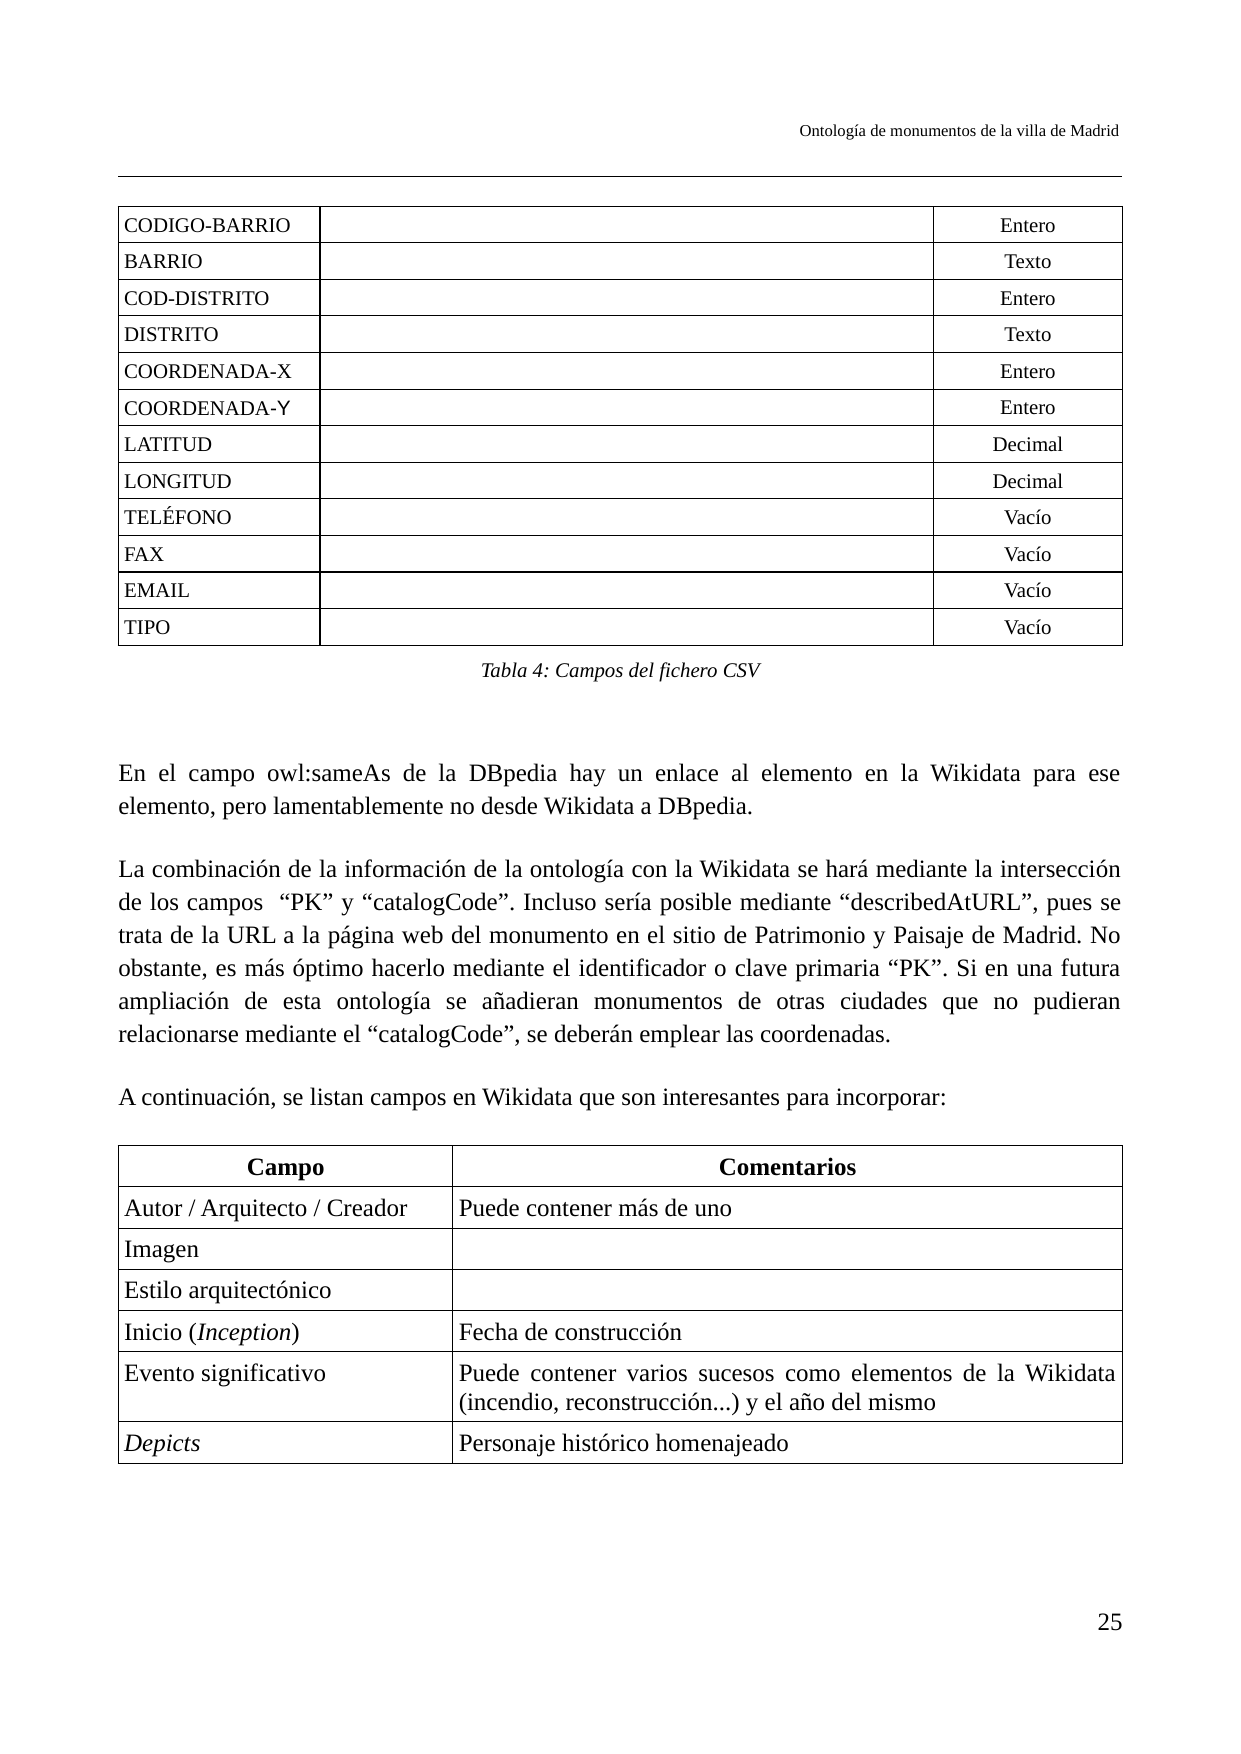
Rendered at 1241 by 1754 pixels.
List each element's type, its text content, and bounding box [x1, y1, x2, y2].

table_cell Decimal [934, 463, 1122, 498]
table_cell CODIGO-BARRIO [119, 207, 319, 242]
table_cell TELÉFONO [119, 499, 319, 535]
text A continuación, se listan campos en Wikidata que son interesantes para incorporar: [118, 1082, 1122, 1111]
table_cell COORDENADA-Y [119, 390, 319, 425]
table_cell [321, 499, 933, 535]
table_cell LATITUD [119, 426, 319, 462]
table_cell FAX [119, 536, 319, 571]
text En el campo owl:sameAs de la DBpedia hay un enlace al elemento en la Wikidata para ese elemento, pero lamentablemente no desde Wikidata a DBpedia. [118, 758, 1122, 819]
table_cell [453, 1270, 1122, 1310]
text Tabla 4: Campos del fichero CSV [118, 658, 1122, 682]
table_cell Puede contener varios sucesos como elementos de la Wikidata (incendio, reconstrucción...) y el año del mismo [453, 1352, 1122, 1421]
table_cell LONGITUD [119, 463, 319, 498]
table_cell Fecha de construcción [453, 1311, 1122, 1351]
table_cell Entero [934, 390, 1122, 425]
table_cell [321, 207, 933, 242]
table_cell COORDENADA-X [119, 353, 319, 388]
table_cell [321, 573, 933, 608]
table_cell Personaje histórico homenajeado [453, 1422, 1122, 1462]
table_header Comentarios [453, 1146, 1122, 1186]
table_cell Puede contener más de uno [453, 1187, 1122, 1227]
table_cell COD-DISTRITO [119, 280, 319, 315]
table_cell [321, 353, 933, 388]
table_cell [321, 316, 933, 352]
table_cell [321, 536, 933, 571]
table_cell Estilo arquitectónico [119, 1270, 452, 1310]
text La combinación de la información de la ontología con la Wikidata se hará mediante la intersección de los campos “PK” y “catalogCode”. Incluso sería posible mediante “describedAtURL”, pues se trata de la URL a la página web del monumento en el sitio de Patrimonio y Paisaje de Madrid. No obstante, es más óptimo hacerlo mediante el identificador o clave primaria “PK”. Si en una futura ampliación de esta ontología se añadieran monumentos de otras ciudades que no pudieran relacionarse mediante el “catalogCode”, se deberán emplear las coordenadas. [118, 854, 1122, 1048]
table_cell [321, 243, 933, 279]
table_cell BARRIO [119, 243, 319, 279]
table_cell Autor / Arquitecto / Creador [119, 1187, 452, 1227]
table_cell Evento significativo [119, 1352, 452, 1421]
table_cell [453, 1229, 1122, 1269]
table_cell Vacío [934, 499, 1122, 535]
table_cell DISTRITO [119, 316, 319, 352]
table_cell Entero [934, 353, 1122, 388]
table_cell Texto [934, 243, 1122, 279]
table_cell Vacío [934, 609, 1122, 644]
table_cell [321, 609, 933, 644]
table_cell Imagen [119, 1229, 452, 1269]
table_cell TIPO [119, 609, 319, 644]
table_cell [321, 280, 933, 315]
table_cell [321, 426, 933, 462]
table_cell Entero [934, 280, 1122, 315]
table_cell Texto [934, 316, 1122, 352]
table_header Campo [119, 1146, 452, 1186]
table_cell Depicts [119, 1422, 452, 1462]
table_cell Entero [934, 207, 1122, 242]
table_cell Vacío [934, 573, 1122, 608]
table_cell Vacío [934, 536, 1122, 571]
table_cell Inicio (Inception) [119, 1311, 452, 1351]
table_cell Decimal [934, 426, 1122, 462]
table_cell EMAIL [119, 573, 319, 608]
table_cell [321, 390, 933, 425]
table_cell [321, 463, 933, 498]
